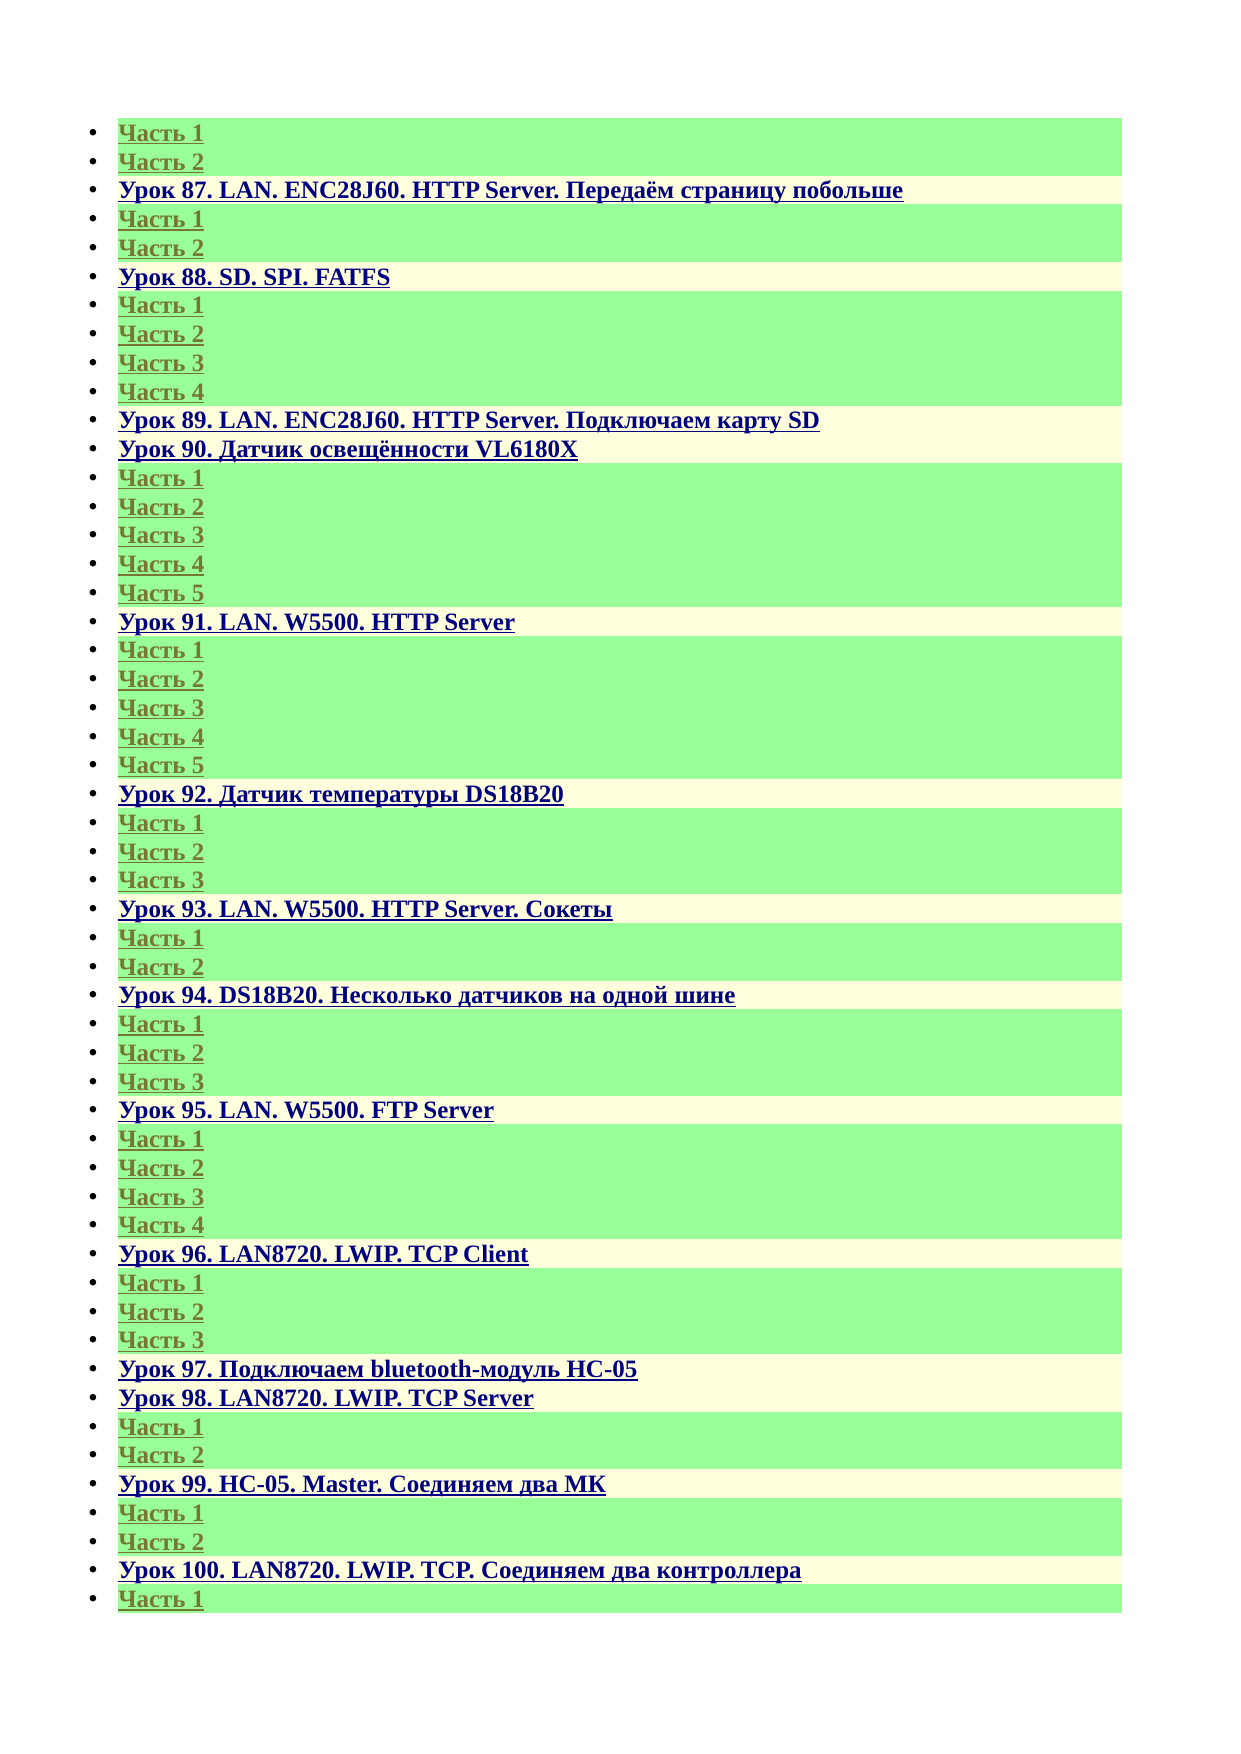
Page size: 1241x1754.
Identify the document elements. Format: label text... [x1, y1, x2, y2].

list Часть 2 [118, 664, 1122, 693]
list Урок 89. LAN. ENC28J60. HTTP Server. Подключаем карту SD [118, 406, 1122, 434]
list Часть 2 [118, 1527, 1122, 1556]
list Часть 1 [118, 1009, 1122, 1038]
list Часть 2 [118, 1297, 1122, 1326]
list Часть 2 [118, 492, 1122, 521]
list Часть 4 [118, 1211, 1122, 1239]
list Часть 1 [118, 923, 1122, 952]
list Урок 93. LAN. W5500. HTTP Server. Сокеты [118, 894, 1122, 923]
list Урок 97. Подключаем bluetooth-модуль HC-05 [118, 1354, 1122, 1383]
list Часть 3 [118, 866, 1122, 894]
list Часть 1 [118, 291, 1122, 319]
list Часть 5 [118, 751, 1122, 779]
list Часть 1 [118, 1124, 1122, 1153]
list Урок 87. LAN. ENC28J60. HTTP Server. Передаём страницу побольше [118, 176, 1122, 204]
list Часть 2 [118, 952, 1122, 981]
list Часть 3 [118, 1326, 1122, 1354]
list Часть 2 [118, 837, 1122, 866]
list Часть 4 [118, 549, 1122, 578]
list Часть 5 [118, 578, 1122, 607]
list Часть 2 [118, 1441, 1122, 1469]
list Часть 1 [118, 204, 1122, 233]
list Часть 1 [118, 463, 1122, 492]
list Урок 95. LAN. W5500. FTP Server [118, 1096, 1122, 1124]
list Часть 1 [118, 808, 1122, 837]
list Урок 96. LAN8720. LWIP. TCP Client [118, 1239, 1122, 1268]
list Часть 2 [118, 319, 1122, 348]
list Часть 1 [118, 1412, 1122, 1441]
list Часть 3 [118, 1067, 1122, 1096]
list Часть 1 [118, 1268, 1122, 1297]
list Часть 4 [118, 377, 1122, 406]
list Урок 94. DS18B20. Несколько датчиков на одной шине [118, 981, 1122, 1009]
list Урок 99. HC-05. Master. Соединяем два МК [118, 1469, 1122, 1498]
list Часть 3 [118, 693, 1122, 722]
list Часть 2 [118, 1038, 1122, 1067]
list Урок 90. Датчик освещённости VL6180X [118, 434, 1122, 463]
list Часть 3 [118, 521, 1122, 549]
list Урок 98. LAN8720. LWIP. TCP Server [118, 1383, 1122, 1412]
list Часть 1 [118, 636, 1122, 664]
list Часть 2 [118, 1153, 1122, 1182]
list Часть 1 [118, 118, 1122, 147]
list Часть 3 [118, 1182, 1122, 1211]
list Часть 1 [118, 1498, 1122, 1527]
list Часть 2 [118, 233, 1122, 262]
list Часть 3 [118, 348, 1122, 377]
list Часть 1 [118, 1584, 1122, 1613]
list Урок 88. SD. SPI. FATFS [118, 262, 1122, 291]
list Урок 92. Датчик температуры DS18B20 [118, 779, 1122, 808]
list Часть 4 [118, 722, 1122, 751]
list Часть 2 [118, 147, 1122, 176]
list Урок 91. LAN. W5500. HTTP Server [118, 607, 1122, 636]
list Урок 100. LAN8720. LWIP. TCP. Соединяем два контроллера [118, 1556, 1122, 1584]
